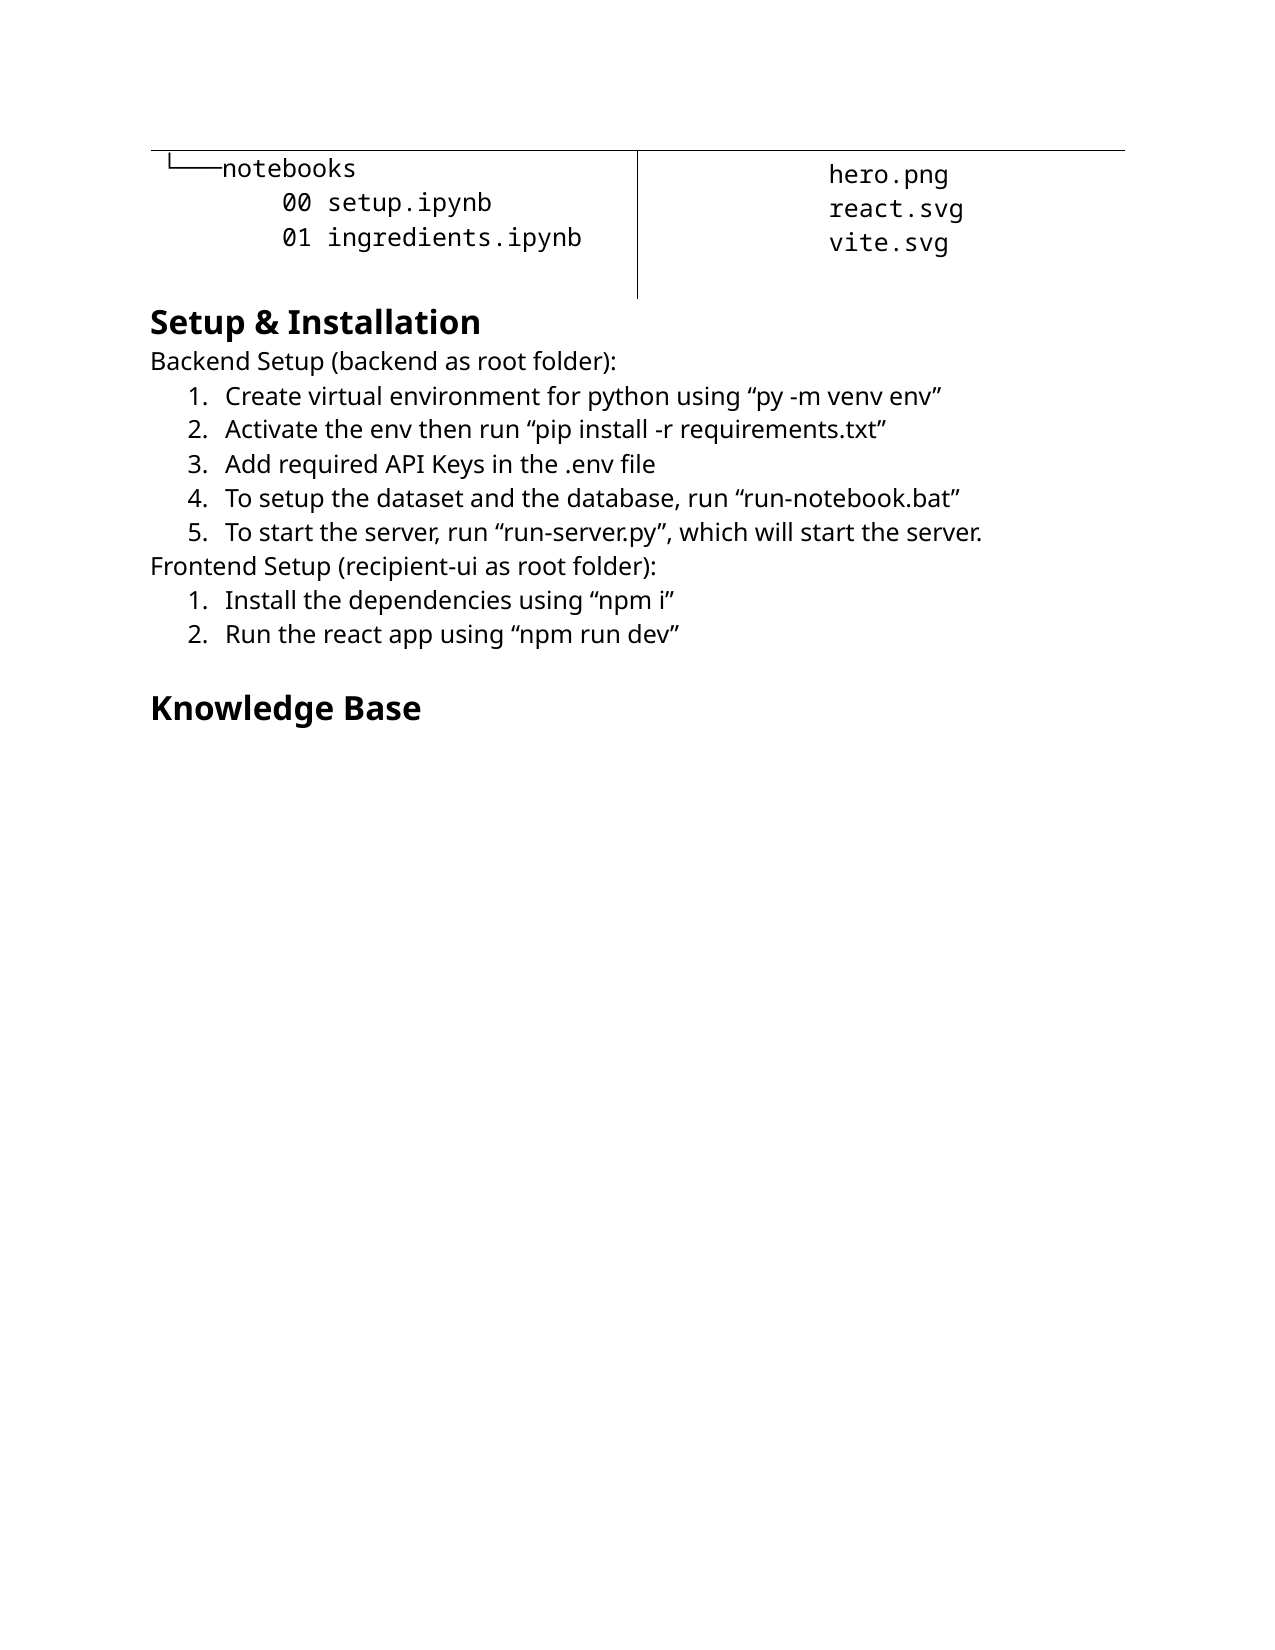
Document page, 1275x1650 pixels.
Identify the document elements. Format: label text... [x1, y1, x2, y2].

list Activate the env then run “pip install -r requirements.txt” [187, 412, 1125, 446]
list Run the react app using “npm run dev” [187, 617, 1125, 651]
list To start the server, run “run-server.py”, which will start the server. [187, 514, 1125, 548]
list Add required API Keys in the .env file [187, 446, 1125, 480]
text Backend Setup (backend as root folder): [150, 344, 1125, 378]
list Create virtual environment for python using “py -m venv env” [187, 378, 1125, 412]
table_cell hero.png react.svg vite.svg [638, 151, 1124, 299]
text Frontend Setup (recipient-ui as root folder): [150, 548, 1125, 582]
table_cell └───notebooks 00 setup.ipynb 01 ingredients.ipynb [151, 151, 637, 299]
text Setup & Installation [150, 299, 1125, 344]
list To setup the dataset and the database, run “run-notebook.bat” [187, 480, 1125, 514]
list Install the dependencies using “npm i” [187, 582, 1125, 617]
text Knowledge Base [150, 685, 1125, 730]
